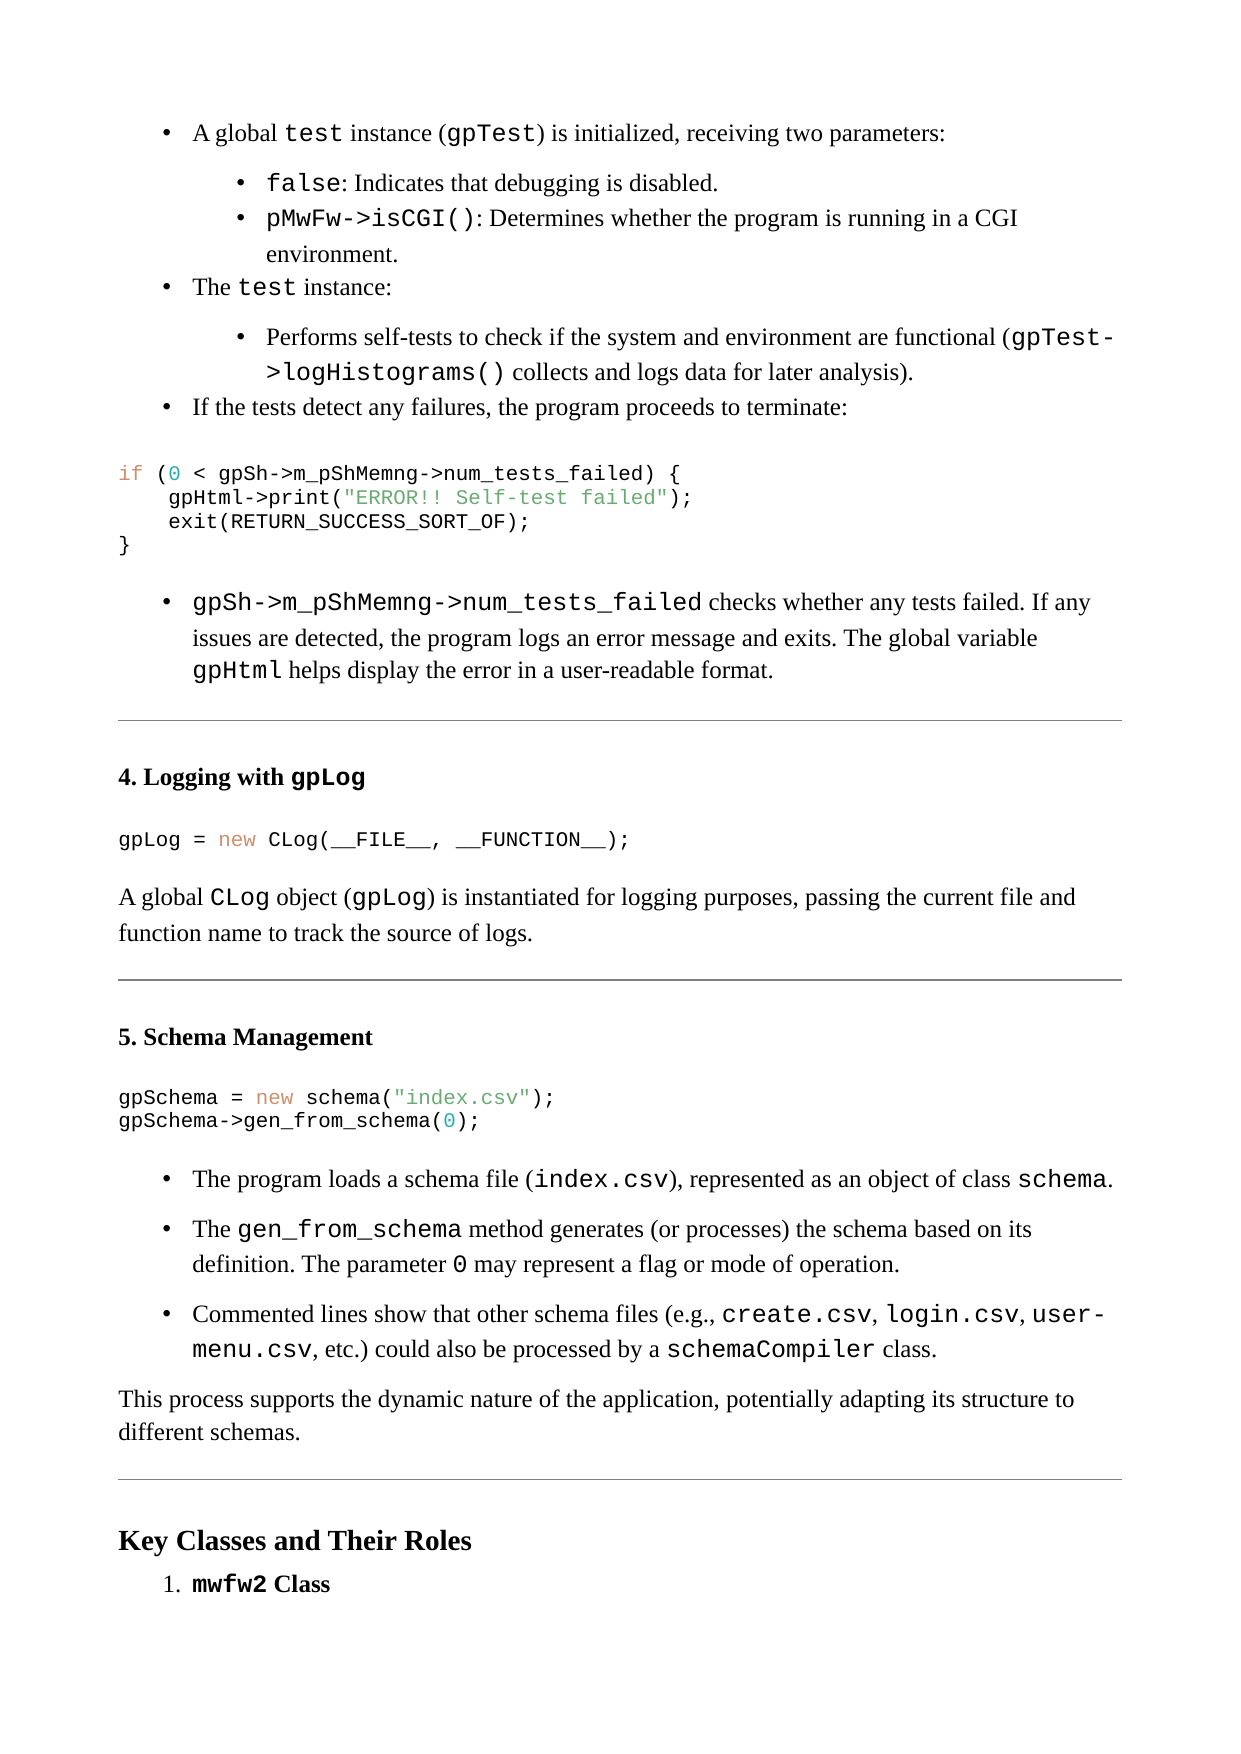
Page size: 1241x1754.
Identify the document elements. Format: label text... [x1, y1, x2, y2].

text A global CLog object (gpLog) is instantiated for logging purposes, passing the current file and function name to track the source of logs. [118, 882, 1122, 946]
list pMwFw->isCGI(): Determines whether the program is running in a CGI environment. [236, 203, 1122, 267]
list The program loads a schema file (index.csv), represented as an object of class schema. [162, 1164, 1122, 1194]
list Commented lines show that other schema files (e.g., create.csv, login.csv, user-menu.csv, etc.) could also be processed by a schemaCompiler class. [162, 1299, 1122, 1365]
list gpSh->m_pShMemng->num_tests_failed checks whether any tests failed. If any issues are detected, the program logs an error message and exits. The global variable gpHtml helps display the error in a user-readable format. [162, 587, 1122, 686]
text } [118, 534, 1122, 558]
text This process supports the dynamic nature of the application, potentially adapting its structure to different schemas. [118, 1384, 1122, 1446]
list The test instance: [162, 272, 1122, 302]
text if (0 < gpSh->m_pShMemng->num_tests_failed) { [118, 463, 1122, 487]
text gpHtml->print("ERROR!! Self-test failed"); [118, 487, 1122, 511]
text gpLog = new CLog(__FILE__, __FUNCTION__); [118, 829, 1122, 853]
list The gen_from_schema method generates (or processes) the schema based on its definition. The parameter 0 may represent a flag or mode of operation. [162, 1214, 1122, 1279]
subtitle 5. Schema Management [118, 1022, 1122, 1051]
list If the tests detect any failures, the program proceeds to terminate: [162, 392, 1122, 421]
subtitle 4. Logging with gpLog [118, 762, 1122, 793]
list A global test instance (gpTest) is initialized, receiving two parameters: [162, 118, 1122, 149]
text gpSchema = new schema("index.csv"); [118, 1087, 1122, 1111]
text gpSchema->gen_from_schema(0); [118, 1111, 1122, 1134]
subtitle Key Classes and Their Roles [118, 1523, 1122, 1557]
list false: Indicates that debugging is disabled. [236, 168, 1122, 199]
list mwfw2 Class [162, 1569, 1122, 1600]
list Performs self-tests to check if the system and environment are functional (gpTest->logHistograms() collects and logs data for later analysis). [236, 322, 1122, 388]
text exit(RETURN_SUCCESS_SORT_OF); [118, 511, 1122, 534]
